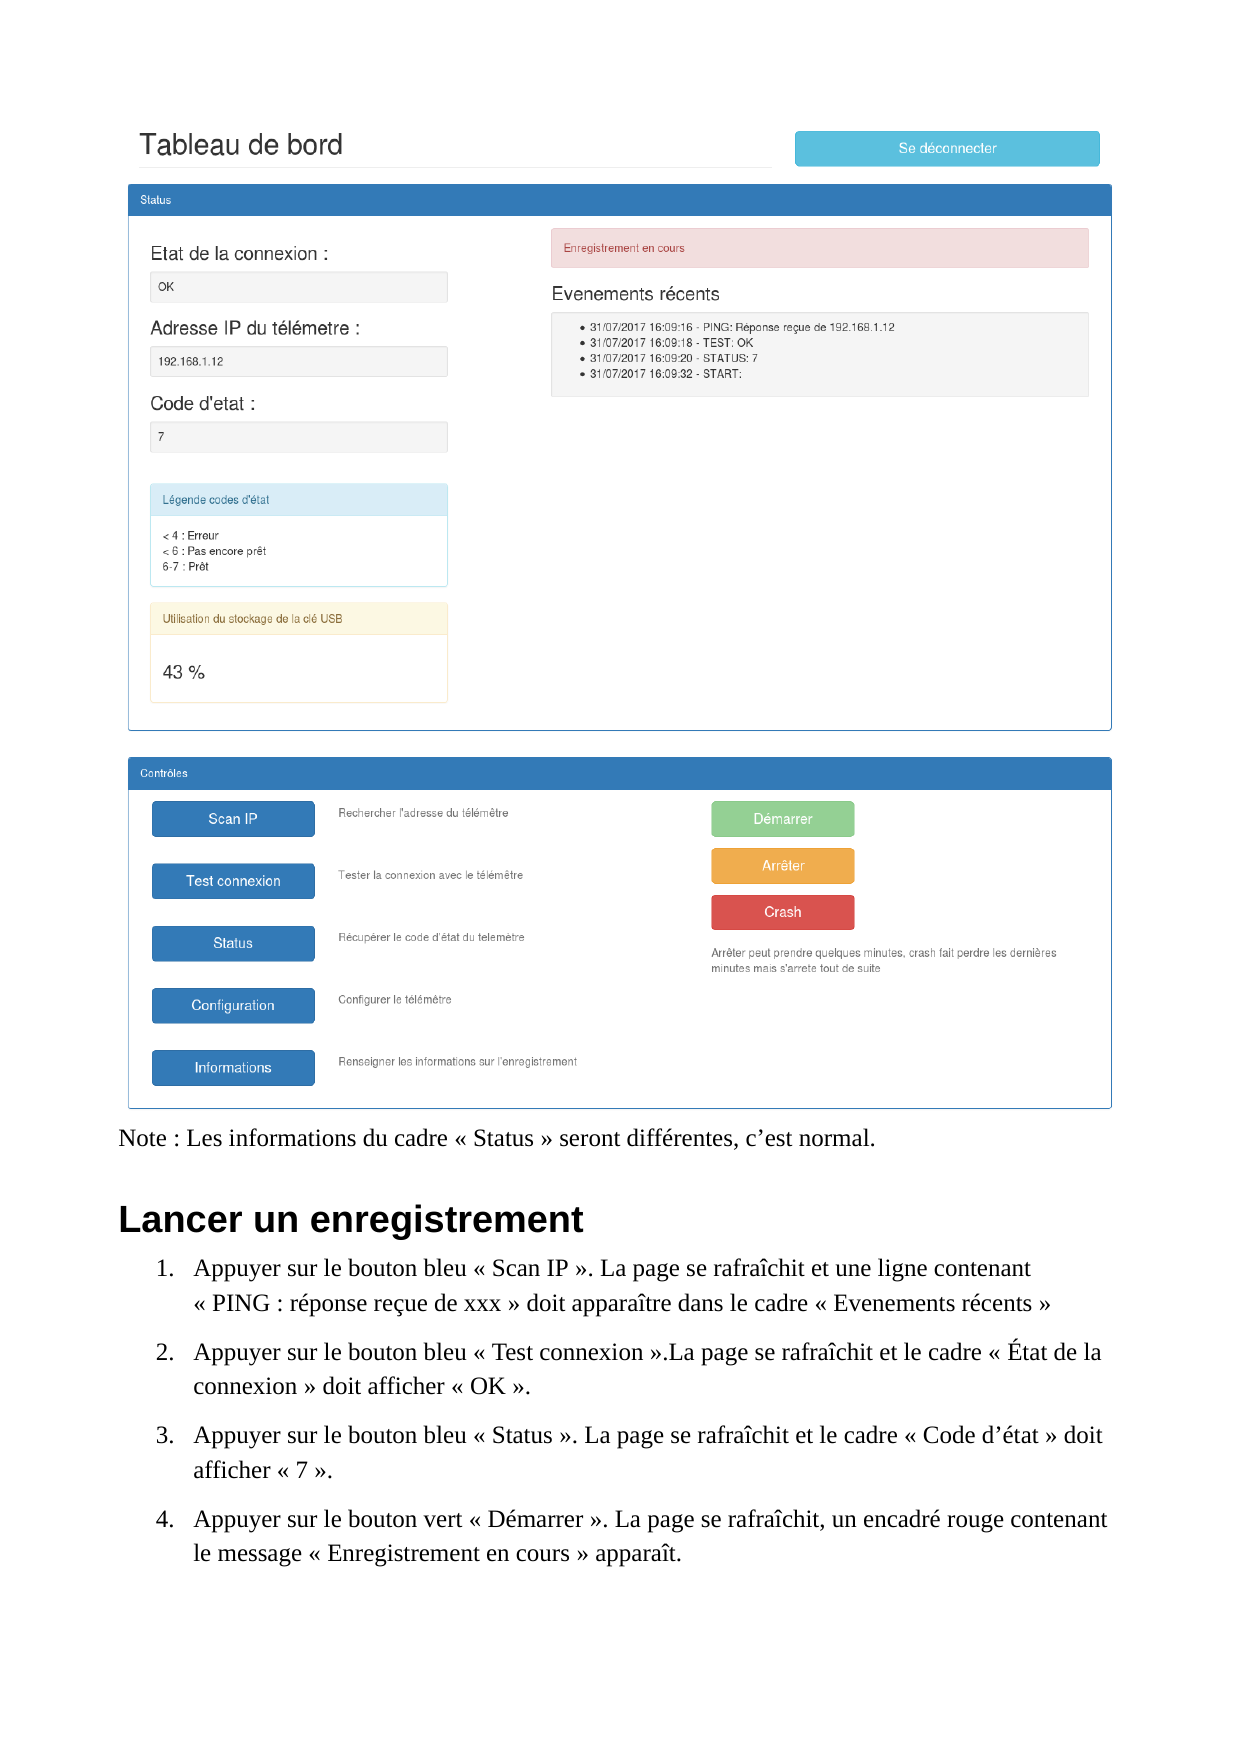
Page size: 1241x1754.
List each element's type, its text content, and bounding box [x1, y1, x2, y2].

text Note : Les informations du cadre « Status » seront différentes, c’est normal. [118, 1118, 1122, 1152]
list Appuyer sur le bouton bleu « Test connexion ».La page se rafraîchit et le cadre « État de la connexion » doit afficher « OK ». [156, 1337, 1122, 1400]
list Appuyer sur le bouton bleu « Scan IP ». La page se rafraîchit et une ligne contenant « PING : réponse reçue de xxx » doit apparaître dans le cadre « Evenements récents » [156, 1253, 1122, 1317]
picture [118, 118, 1123, 1118]
subtitle Lancer un enregistrement [118, 1197, 1122, 1241]
list Appuyer sur le bouton bleu « Status ». La page se rafraîchit et le cadre « Code d’état » doit afficher « 7 ». [156, 1420, 1122, 1484]
list Appuyer sur le bouton vert « Démarrer ». La page se rafraîchit, un encadré rouge contenant le message « Enregistrement en cours » apparaît. [156, 1504, 1122, 1567]
